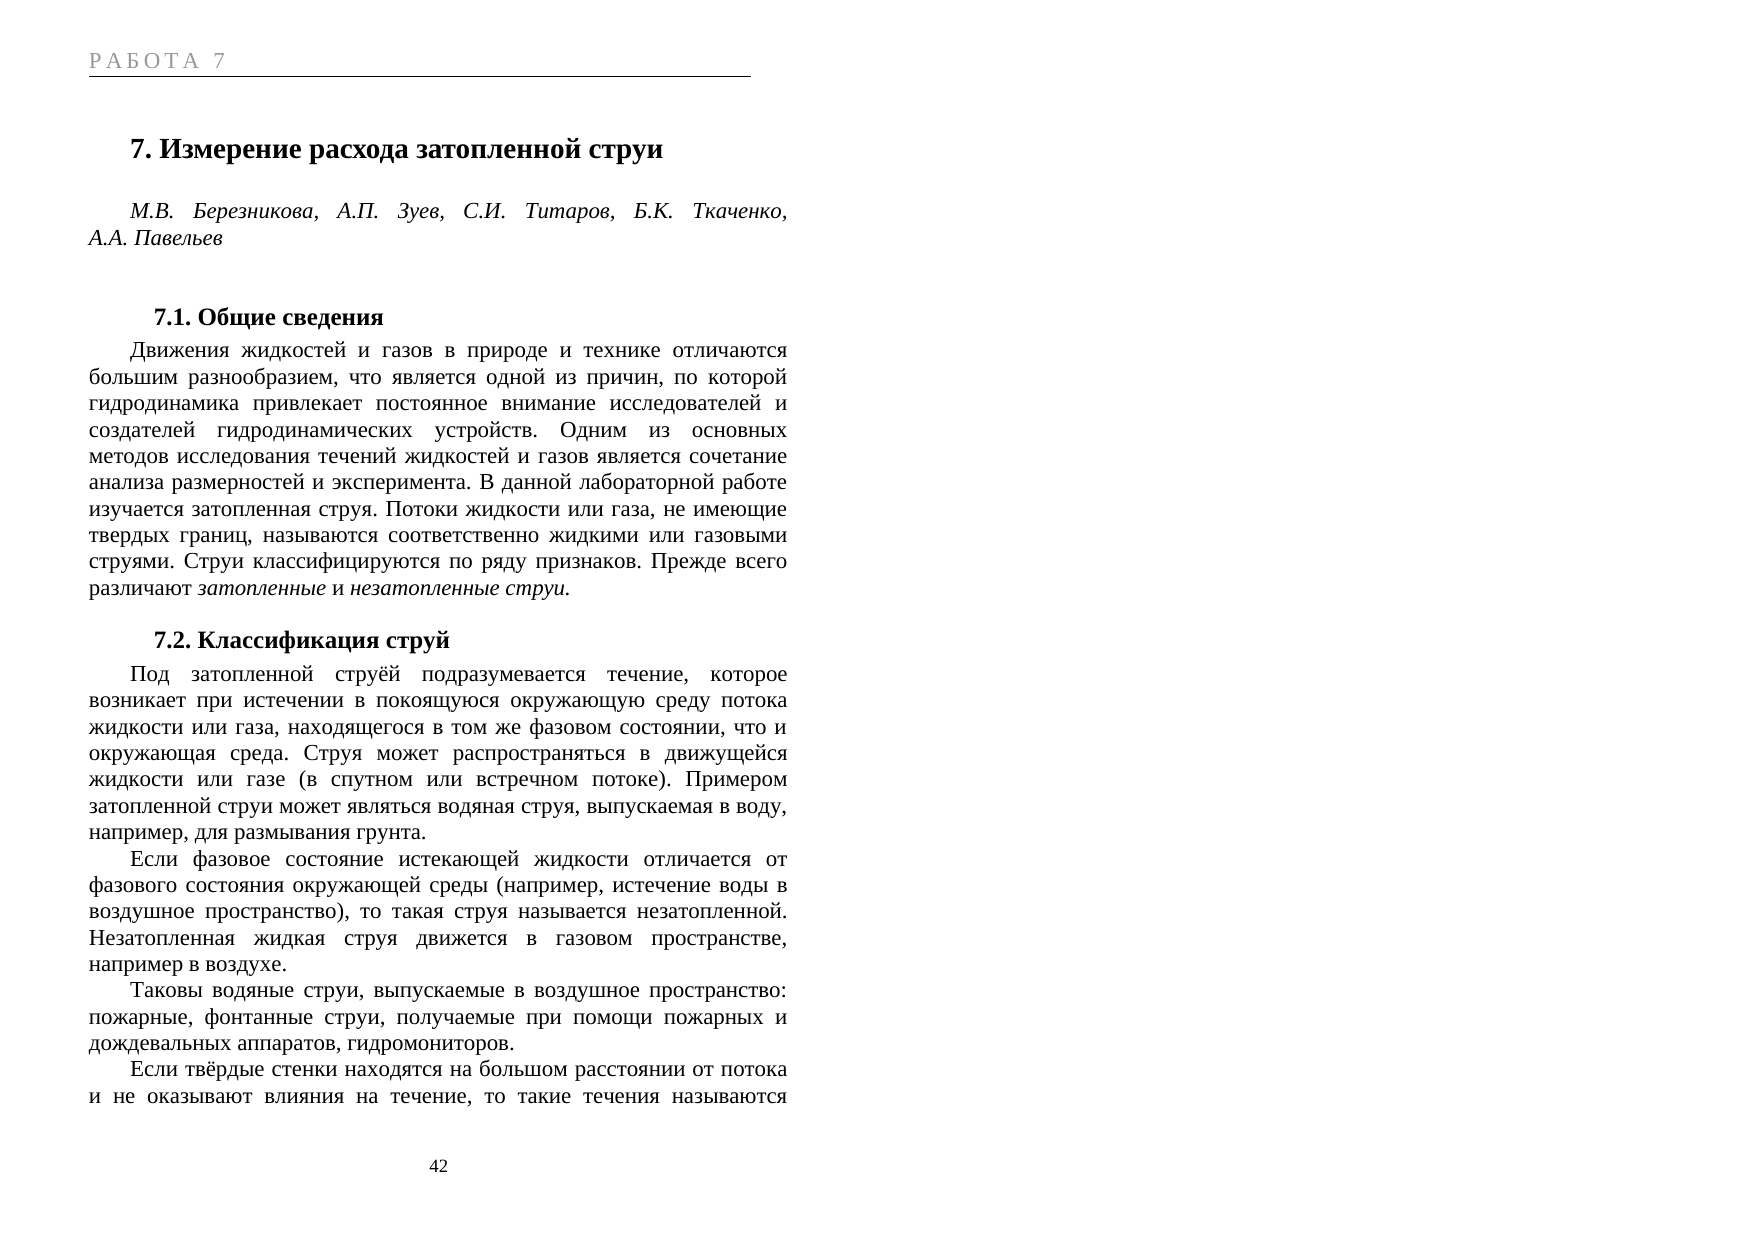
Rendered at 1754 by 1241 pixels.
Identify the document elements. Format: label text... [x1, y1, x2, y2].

text Движения жидкостей и газов в природе и технике отличаются большим разнообразием, что является одной из причин, по которой гидродинамика привлекает постоянное внимание исследователей и создателей гидродинамических устройств. Одним из основных методов исследования течений жидкостей и газов является сочетание анализа размерностей и эксперимента. В данной лабораторной работе изучается затопленная струя. Потоки жидкости или газа, не имеющие твердых границ, называются соответственно жидкими или газовыми струями. Струи классифицируются по ряду признаков. Прежде всего различают затопленные и незатопленные струи. [89, 337, 788, 600]
text М.В. Березникова, А.П. Зуев, С.И. Титаров, Б.К. Ткаченко, А.А. Павельев [89, 197, 788, 250]
text Если фазовое состояние истекающей жидкости отличается от фазового состояния окружающей среды (например, истечение воды в воздушное пространство), то такая струя называется незатопленной. Незатопленная жидкая струя движется в газовом пространстве, например в воздухе. [89, 844, 788, 976]
subtitle Измерение расхода затопленной струи [89, 131, 788, 165]
text Под затопленной струёй подразумевается течение, которое возникает при истечении в покоящуюся окружающую среду потока жидкости или газа, находящегося в том же фазовом состоянии, что и окружающая среда. Струя может распространяться в движущейся жидкости или газе (в спутном или встречном потоке). Примером затопленной струи может являться водяная струя, выпускаемая в воду, например, для размывания грунта. [89, 660, 788, 844]
text Если твёрдые стенки находятся на большом расстоянии от потока и не оказывают влияния на течение, то такие течения называются [89, 1055, 788, 1108]
text Таковы водяные струи, выпускаемые в воздушное пространство: пожарные, фонтанные струи, получаемые при помощи пожарных и дождевальных аппаратов, гидромониторов. [89, 976, 788, 1055]
subtitle Общие сведения [100, 302, 788, 330]
subtitle Классификация струй [100, 625, 788, 654]
